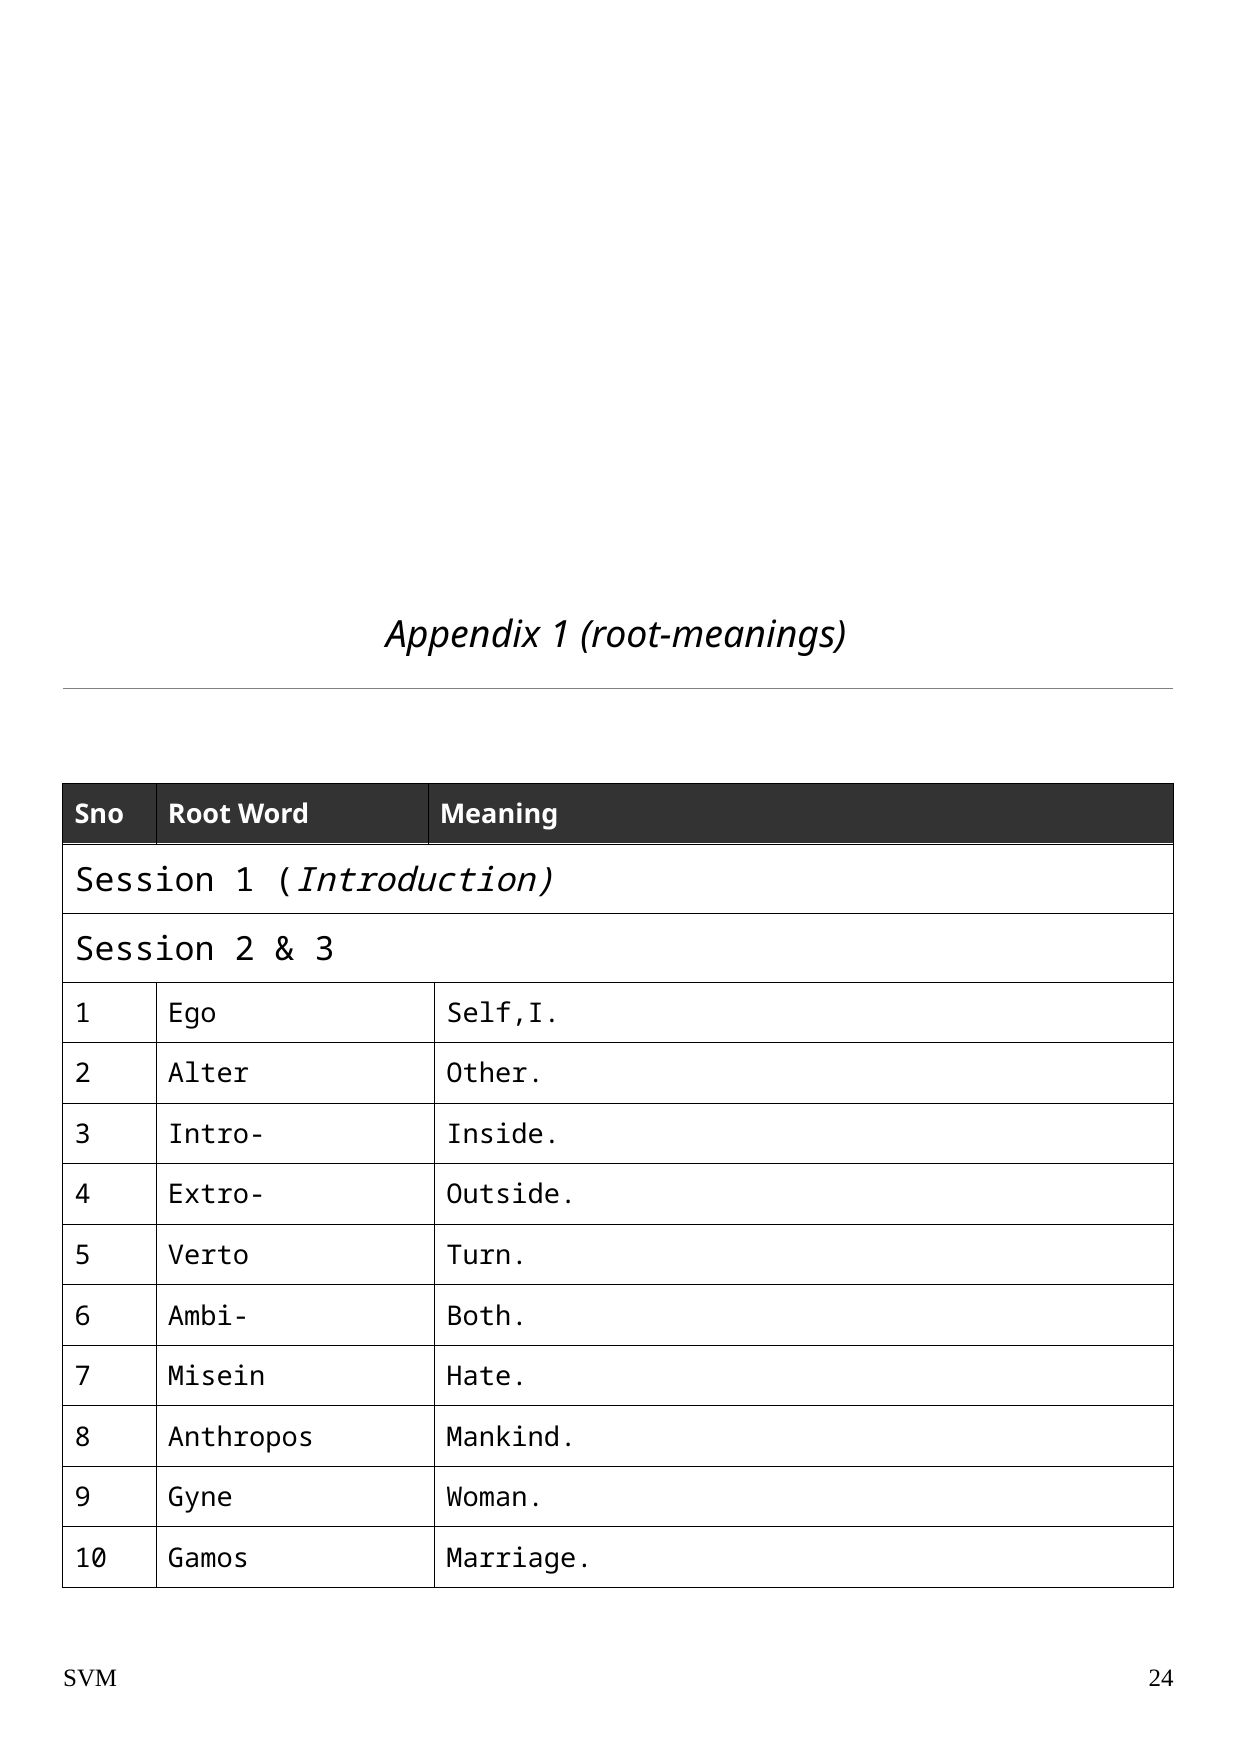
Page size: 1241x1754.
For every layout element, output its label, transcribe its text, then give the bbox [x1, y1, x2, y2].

table_cell Verto [157, 1225, 434, 1284]
table_cell 3 [63, 1104, 156, 1163]
table_cell Ambi- [157, 1285, 434, 1345]
table_cell Hate. [435, 1346, 1173, 1405]
table_cell Other. [435, 1043, 1173, 1103]
table_cell 5 [63, 1225, 156, 1284]
table_header Sno [63, 784, 156, 843]
table_cell 1 [63, 983, 156, 1042]
table_cell Session 1 (Introduction) [63, 845, 1173, 912]
table_cell Intro- [157, 1104, 434, 1163]
table_cell Outside. [435, 1164, 1173, 1224]
table_cell 10 [63, 1527, 156, 1587]
table_cell Session 2 & 3 [63, 914, 1173, 982]
text Appendix 1 (root-meanings) [62, 607, 1173, 658]
table_cell 2 [63, 1043, 156, 1103]
table_cell Self,I. [435, 983, 1173, 1042]
table_cell Turn. [435, 1225, 1173, 1284]
table_cell Extro- [157, 1164, 434, 1224]
table_header Root Word [157, 784, 428, 843]
table_cell Inside. [435, 1104, 1173, 1163]
table_cell 6 [63, 1285, 156, 1345]
table_cell Anthropos [157, 1406, 434, 1466]
table_cell Gyne [157, 1467, 434, 1526]
table_cell Woman. [435, 1467, 1173, 1526]
table_cell Gamos [157, 1527, 434, 1587]
table_cell Alter [157, 1043, 434, 1103]
table_cell Misein [157, 1346, 434, 1405]
table_cell Marriage. [435, 1527, 1173, 1587]
table_cell 4 [63, 1164, 156, 1224]
table_cell Both. [435, 1285, 1173, 1345]
table_cell 7 [63, 1346, 156, 1405]
table_cell Mankind. [435, 1406, 1173, 1466]
table_header Meaning [429, 784, 1173, 843]
table_cell Ego [157, 983, 434, 1042]
table_cell 8 [63, 1406, 156, 1466]
table_cell 9 [63, 1467, 156, 1526]
